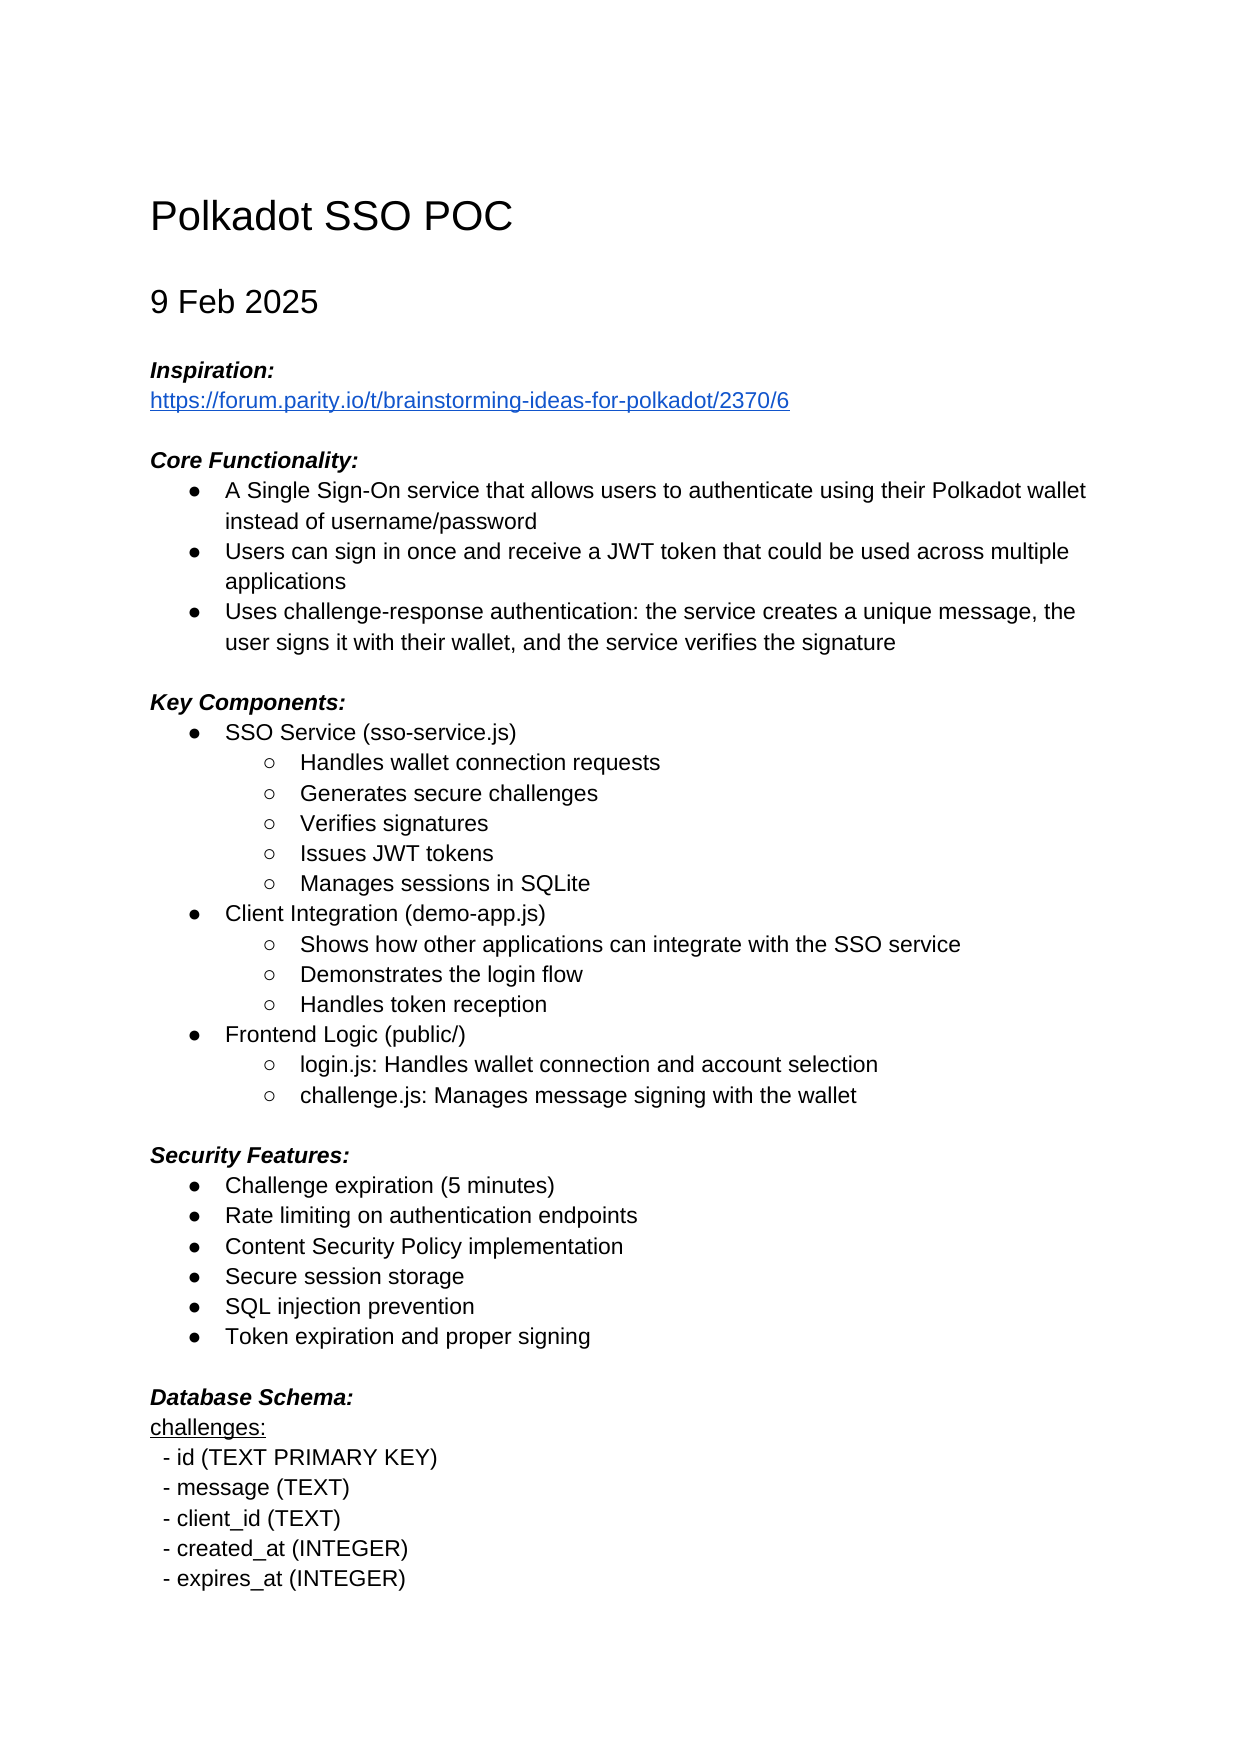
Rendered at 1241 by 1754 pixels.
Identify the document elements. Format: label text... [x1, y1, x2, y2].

list Uses challenge-response authentication: the service creates a unique message, the user signs it with their wallet, and the service verifies the signature [187, 598, 1090, 655]
list Demonstrates the login flow [262, 961, 1090, 987]
text 9 Feb 2025 [150, 282, 1090, 321]
list Generates secure challenges [262, 779, 1090, 806]
text Inspiration: [150, 357, 1090, 383]
text challenges: [150, 1414, 1090, 1440]
list SQL injection prevention [187, 1293, 1090, 1319]
text Key Components: [150, 689, 1090, 715]
list Rate limiting on authentication endpoints [187, 1202, 1090, 1229]
list login.js: Handles wallet connection and account selection [262, 1051, 1090, 1078]
list Content Security Policy implementation [187, 1233, 1090, 1259]
list Issues JWT tokens [262, 840, 1090, 866]
list Manages sessions in SQLite [262, 870, 1090, 897]
subtitle Polkadot SSO POC [150, 192, 1090, 239]
list Secure session storage [187, 1263, 1090, 1289]
text https://forum.parity.io/t/brainstorming-ideas-for-polkadot/2370/6 [150, 387, 1090, 413]
list Challenge expiration (5 minutes) [187, 1172, 1090, 1199]
text - expires_at (INTEGER) [150, 1565, 1090, 1591]
list A Single Sign-On service that allows users to authenticate using their Polkadot wallet instead of username/password [187, 477, 1090, 534]
list challenge.js: Manages message signing with the wallet [262, 1082, 1090, 1108]
list Handles wallet connection requests [262, 749, 1090, 776]
list SSO Service (sso-service.js) [187, 719, 1090, 746]
list Frontend Logic (public/) [187, 1021, 1090, 1048]
text - id (TEXT PRIMARY KEY) [150, 1444, 1090, 1471]
text Security Features: [150, 1142, 1090, 1168]
list Verifies signatures [262, 810, 1090, 836]
list Shows how other applications can integrate with the SSO service [262, 931, 1090, 957]
text - created_at (INTEGER) [150, 1535, 1090, 1561]
text Core Functionality: [150, 447, 1090, 474]
list Token expiration and proper signing [187, 1323, 1090, 1350]
list Client Integration (demo-app.js) [187, 900, 1090, 927]
list Users can sign in once and receive a JWT token that could be used across multiple applications [187, 538, 1090, 594]
text - message (TEXT) [150, 1474, 1090, 1501]
list Handles token reception [262, 991, 1090, 1017]
text Database Schema: [150, 1384, 1090, 1410]
text - client_id (TEXT) [150, 1504, 1090, 1531]
